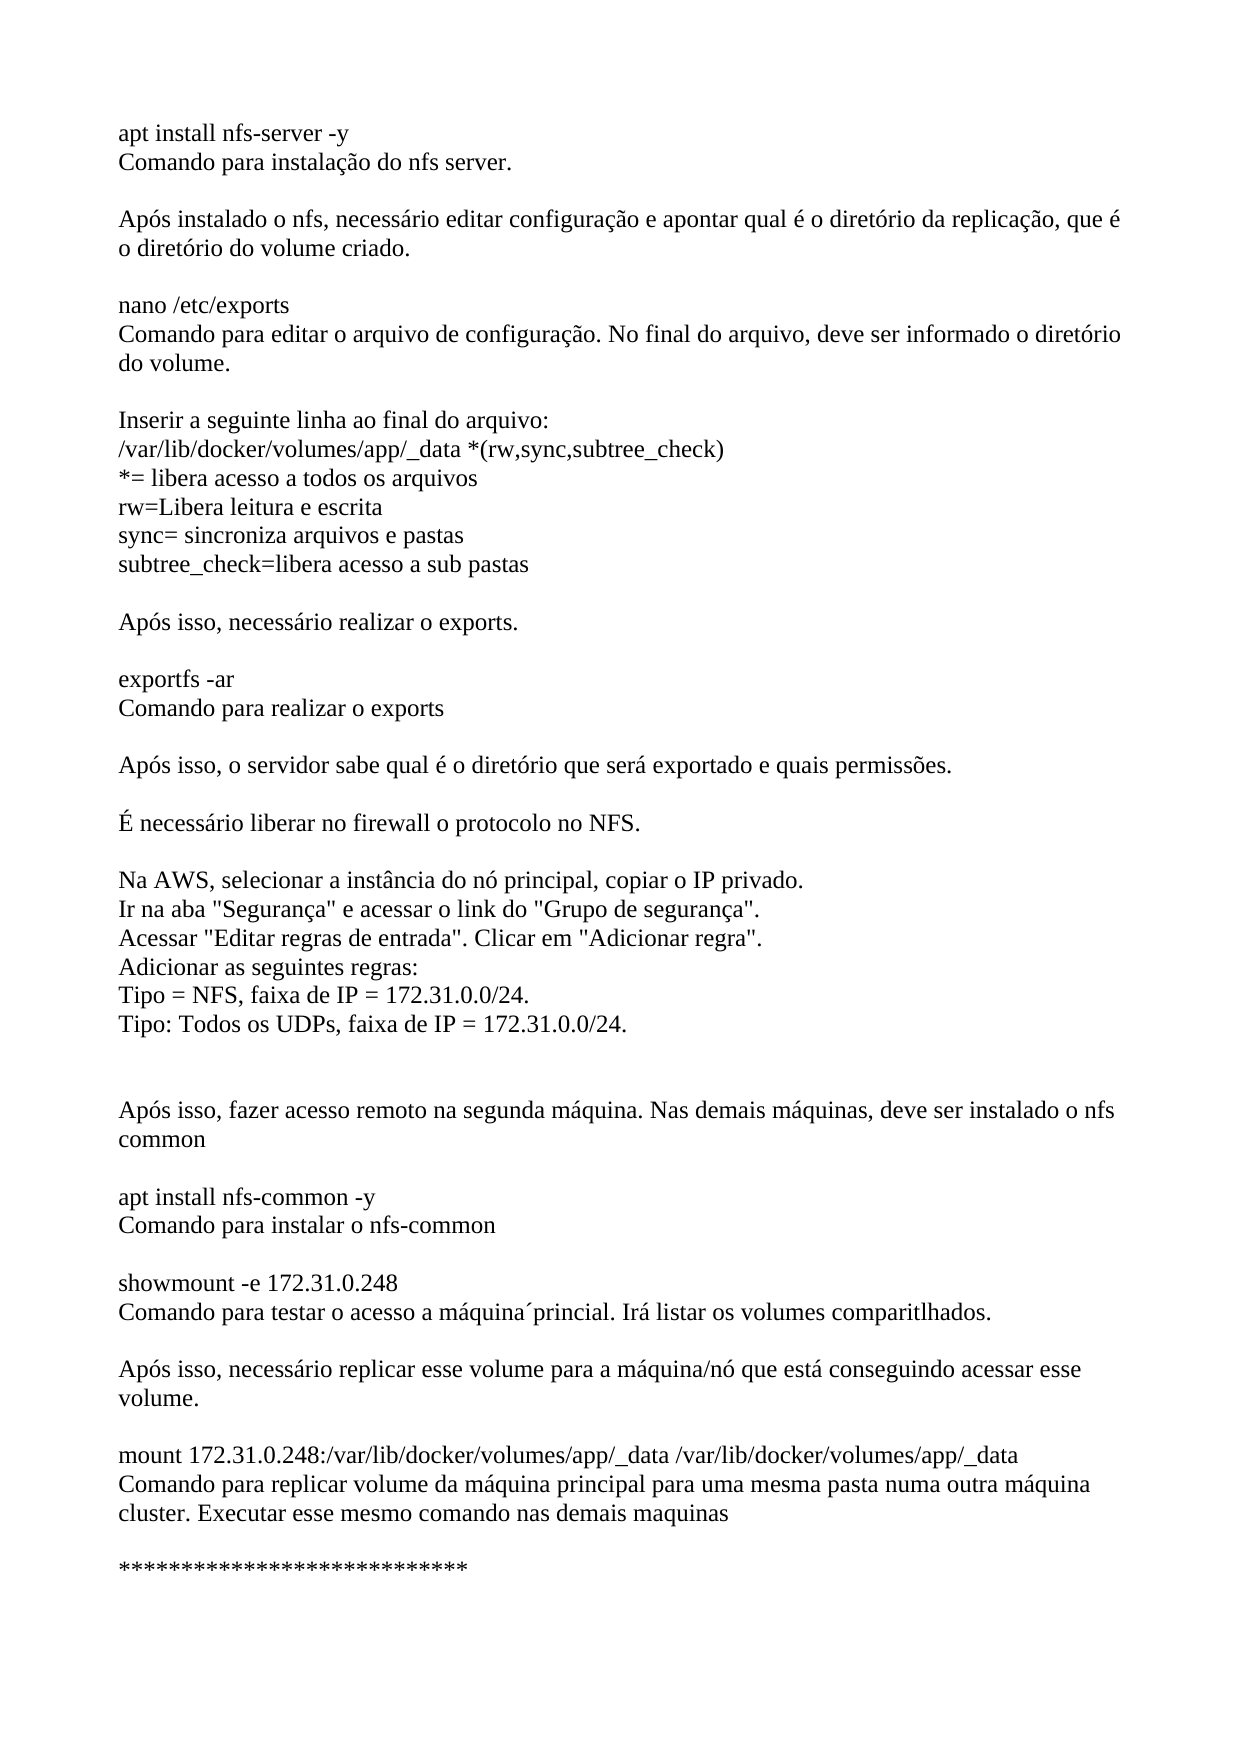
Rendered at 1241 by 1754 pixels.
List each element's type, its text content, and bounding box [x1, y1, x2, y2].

text sync= sincroniza arquivos e pastas [118, 521, 1122, 549]
text Comando para realizar o exports [118, 693, 1122, 722]
text Ir na aba "Segurança" e acessar o link do "Grupo de segurança". [118, 894, 1122, 923]
text Comando para editar o arquivo de configuração. No final do arquivo, deve ser informado o diretório do volume. [118, 319, 1122, 377]
text Após isso, necessário replicar esse volume para a máquina/nó que está conseguindo acessar esse volume. [118, 1354, 1122, 1412]
text showmount -e 172.31.0.248 [118, 1268, 1122, 1297]
text exportfs -ar [118, 664, 1122, 693]
text Após instalado o nfs, necessário editar configuração e apontar qual é o diretório da replicação, que é o diretório do volume criado. [118, 204, 1122, 262]
text Após isso, necessário realizar o exports. [118, 607, 1122, 636]
text Comando para replicar volume da máquina principal para uma mesma pasta numa outra máquina cluster. Executar esse mesmo comando nas demais maquinas [118, 1469, 1122, 1527]
text É necessário liberar no firewall o protocolo no NFS. [118, 808, 1122, 837]
text Adicionar as seguintes regras: [118, 952, 1122, 981]
text nano /etc/exports [118, 291, 1122, 319]
text Comando para testar o acesso a máquina´princial. Irá listar os volumes comparitlhados. [118, 1297, 1122, 1326]
text *= libera acesso a todos os arquivos [118, 463, 1122, 492]
text apt install nfs-common -y [118, 1182, 1122, 1211]
text mount 172.31.0.248:/var/lib/docker/volumes/app/_data /var/lib/docker/volumes/app/_data [118, 1441, 1122, 1469]
text Comando para instalação do nfs server. [118, 147, 1122, 176]
text Inserir a seguinte linha ao final do arquivo: [118, 406, 1122, 434]
text apt install nfs-server -y [118, 118, 1122, 147]
text rw=Libera leitura e escrita [118, 492, 1122, 521]
text Tipo: Todos os UDPs, faixa de IP = 172.31.0.0/24. [118, 1009, 1122, 1038]
text **************************** [118, 1556, 1122, 1584]
text Após isso, fazer acesso remoto na segunda máquina. Nas demais máquinas, deve ser instalado o nfs common [118, 1096, 1122, 1153]
text Após isso, o servidor sabe qual é o diretório que será exportado e quais permissões. [118, 751, 1122, 779]
text Tipo = NFS, faixa de IP = 172.31.0.0/24. [118, 981, 1122, 1009]
text /var/lib/docker/volumes/app/_data *(rw,sync,subtree_check) [118, 434, 1122, 463]
text Acessar "Editar regras de entrada". Clicar em "Adicionar regra". [118, 923, 1122, 952]
text Comando para instalar o nfs-common [118, 1211, 1122, 1239]
text subtree_check=libera acesso a sub pastas [118, 549, 1122, 578]
text Na AWS, selecionar a instância do nó principal, copiar o IP privado. [118, 866, 1122, 894]
